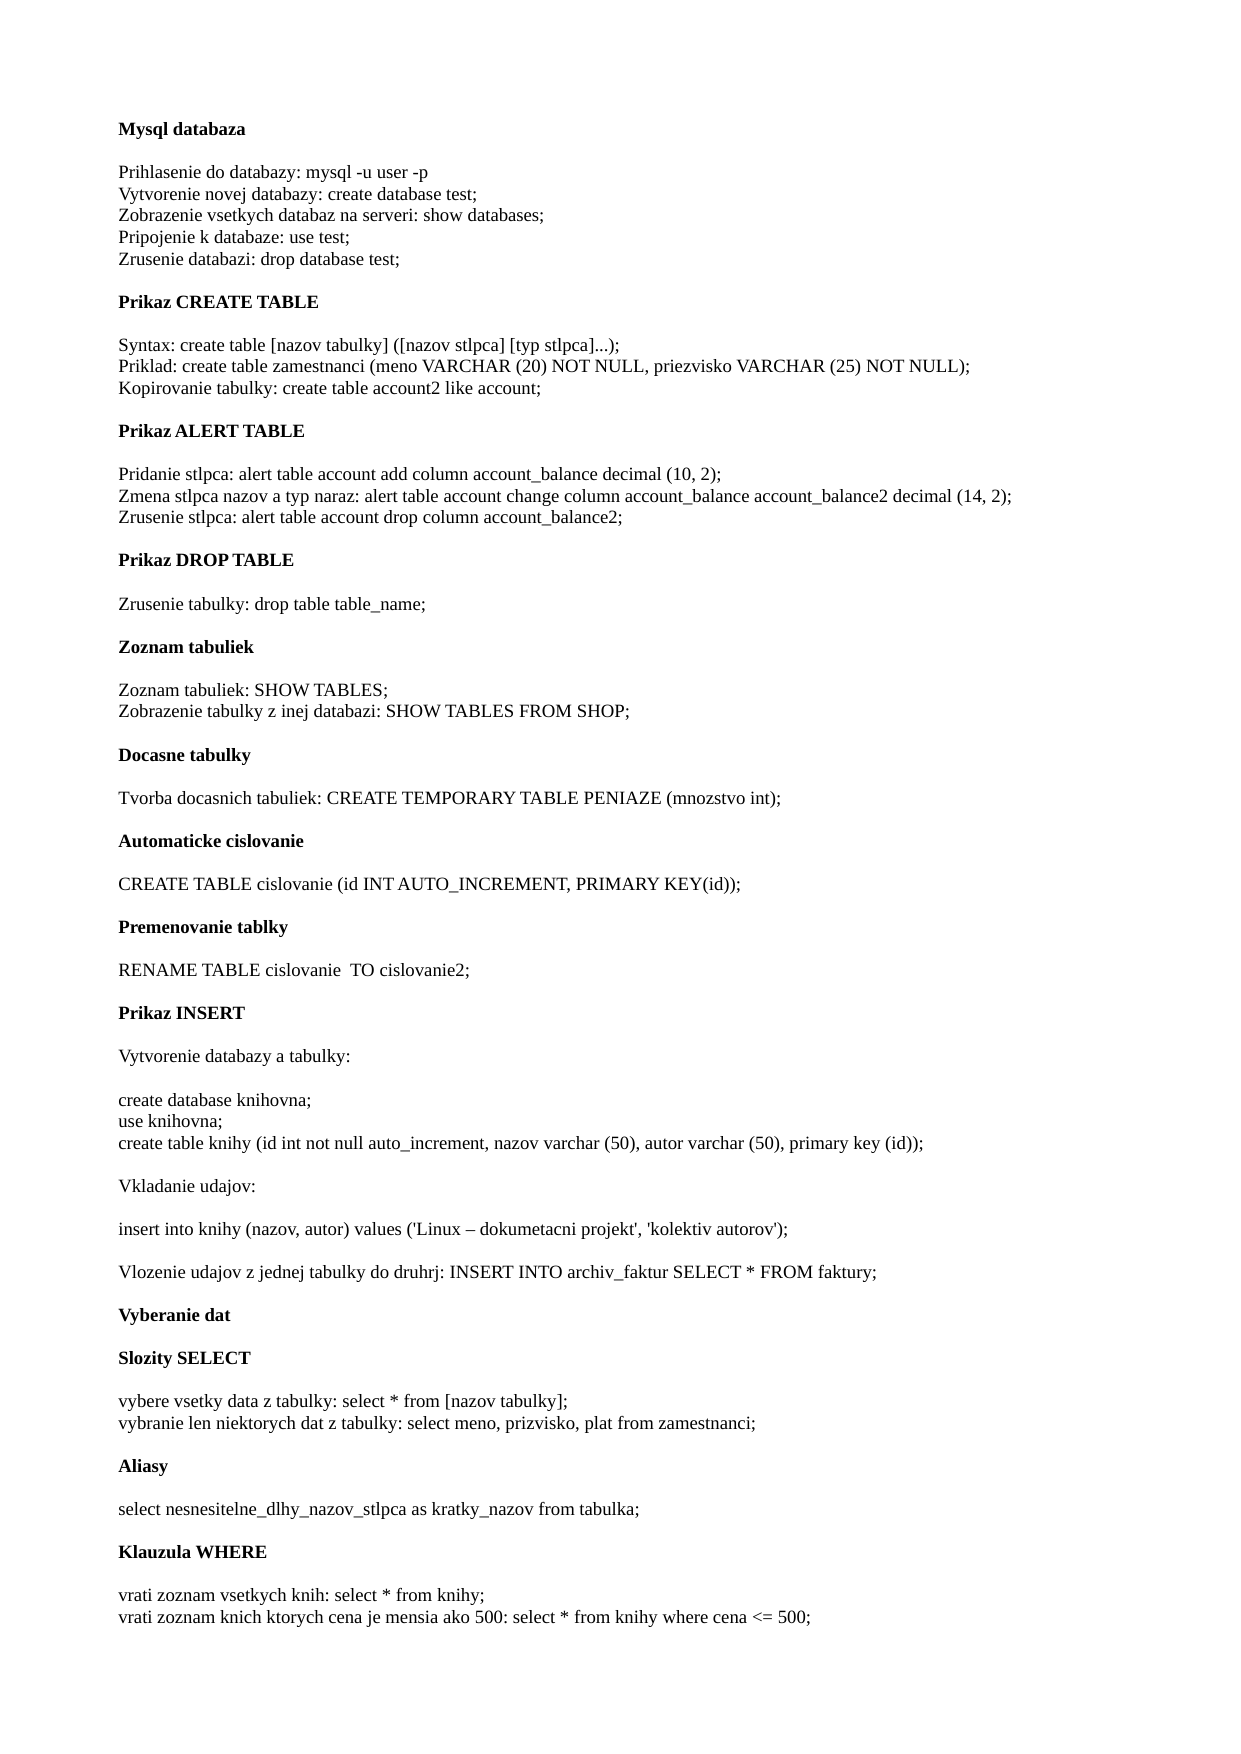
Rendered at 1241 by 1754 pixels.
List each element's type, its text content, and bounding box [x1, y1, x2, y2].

text Priklad: create table zamestnanci (meno VARCHAR (20) NOT NULL, priezvisko VARCHAR (25) NOT NULL); [118, 355, 1122, 377]
text Pripojenie k databaze: use test; [118, 226, 1122, 247]
text insert into knihy (nazov, autor) values ('Linux – dokumetacni projekt', 'kolektiv autorov'); [118, 1218, 1122, 1239]
text Klauzula WHERE [118, 1541, 1122, 1563]
text Pridanie stlpca: alert table account add column account_balance decimal (10, 2); [118, 463, 1122, 485]
text create database knihovna; [118, 1088, 1122, 1110]
text CREATE TABLE cislovanie (id INT AUTO_INCREMENT, PRIMARY KEY(id)); [118, 873, 1122, 894]
text Kopirovanie tabulky: create table account2 like account; [118, 377, 1122, 398]
text Zoznam tabuliek [118, 636, 1122, 657]
text Docasne tabulky [118, 743, 1122, 765]
text Vytvorenie databazy a tabulky: [118, 1045, 1122, 1067]
text Prihlasenie do databazy: mysql -u user -p [118, 161, 1122, 183]
text vybranie len niektorych dat z tabulky: select meno, prizvisko, plat from zamestnanci; [118, 1412, 1122, 1433]
text vybere vsetky data z tabulky: select * from [nazov tabulky]; [118, 1390, 1122, 1412]
text Automaticke cislovanie [118, 830, 1122, 851]
text Vyberanie dat [118, 1304, 1122, 1326]
text vrati zoznam knich ktorych cena je mensia ako 500: select * from knihy where cena <= 500; [118, 1606, 1122, 1627]
text Prikaz ALERT TABLE [118, 420, 1122, 442]
text Vlozenie udajov z jednej tabulky do druhrj: INSERT INTO archiv_faktur SELECT * FROM faktury; [118, 1261, 1122, 1282]
text Aliasy [118, 1455, 1122, 1477]
text Zrusenie stlpca: alert table account drop column account_balance2; [118, 506, 1122, 528]
text create table knihy (id int not null auto_increment, nazov varchar (50), autor varchar (50), primary key (id)); [118, 1132, 1122, 1153]
text Vkladanie udajov: [118, 1175, 1122, 1196]
text select nesnesitelne_dlhy_nazov_stlpca as kratky_nazov from tabulka; [118, 1498, 1122, 1520]
text Zobrazenie vsetkych databaz na serveri: show databases; [118, 204, 1122, 226]
text Syntax: create table [nazov tabulky] ([nazov stlpca] [typ stlpca]...); [118, 334, 1122, 355]
text Zrusenie tabulky: drop table table_name; [118, 592, 1122, 614]
text Vytvorenie novej databazy: create database test; [118, 183, 1122, 204]
text RENAME TABLE cislovanie TO cislovanie2; [118, 959, 1122, 981]
text Premenovanie tablky [118, 916, 1122, 937]
text Zoznam tabuliek: SHOW TABLES; [118, 679, 1122, 700]
text Tvorba docasnich tabuliek: CREATE TEMPORARY TABLE PENIAZE (mnozstvo int); [118, 787, 1122, 808]
text vrati zoznam vsetkych knih: select * from knihy; [118, 1584, 1122, 1606]
text Mysql databaza [118, 118, 1122, 140]
text Zrusenie databazi: drop database test; [118, 247, 1122, 269]
text Prikaz CREATE TABLE [118, 291, 1122, 312]
text Zmena stlpca nazov a typ naraz: alert table account change column account_balance account_balance2 decimal (14, 2); [118, 485, 1122, 506]
text Prikaz DROP TABLE [118, 549, 1122, 571]
text Zobrazenie tabulky z inej databazi: SHOW TABLES FROM SHOP; [118, 700, 1122, 722]
text Slozity SELECT [118, 1347, 1122, 1369]
text Prikaz INSERT [118, 1002, 1122, 1024]
text use knihovna; [118, 1110, 1122, 1132]
